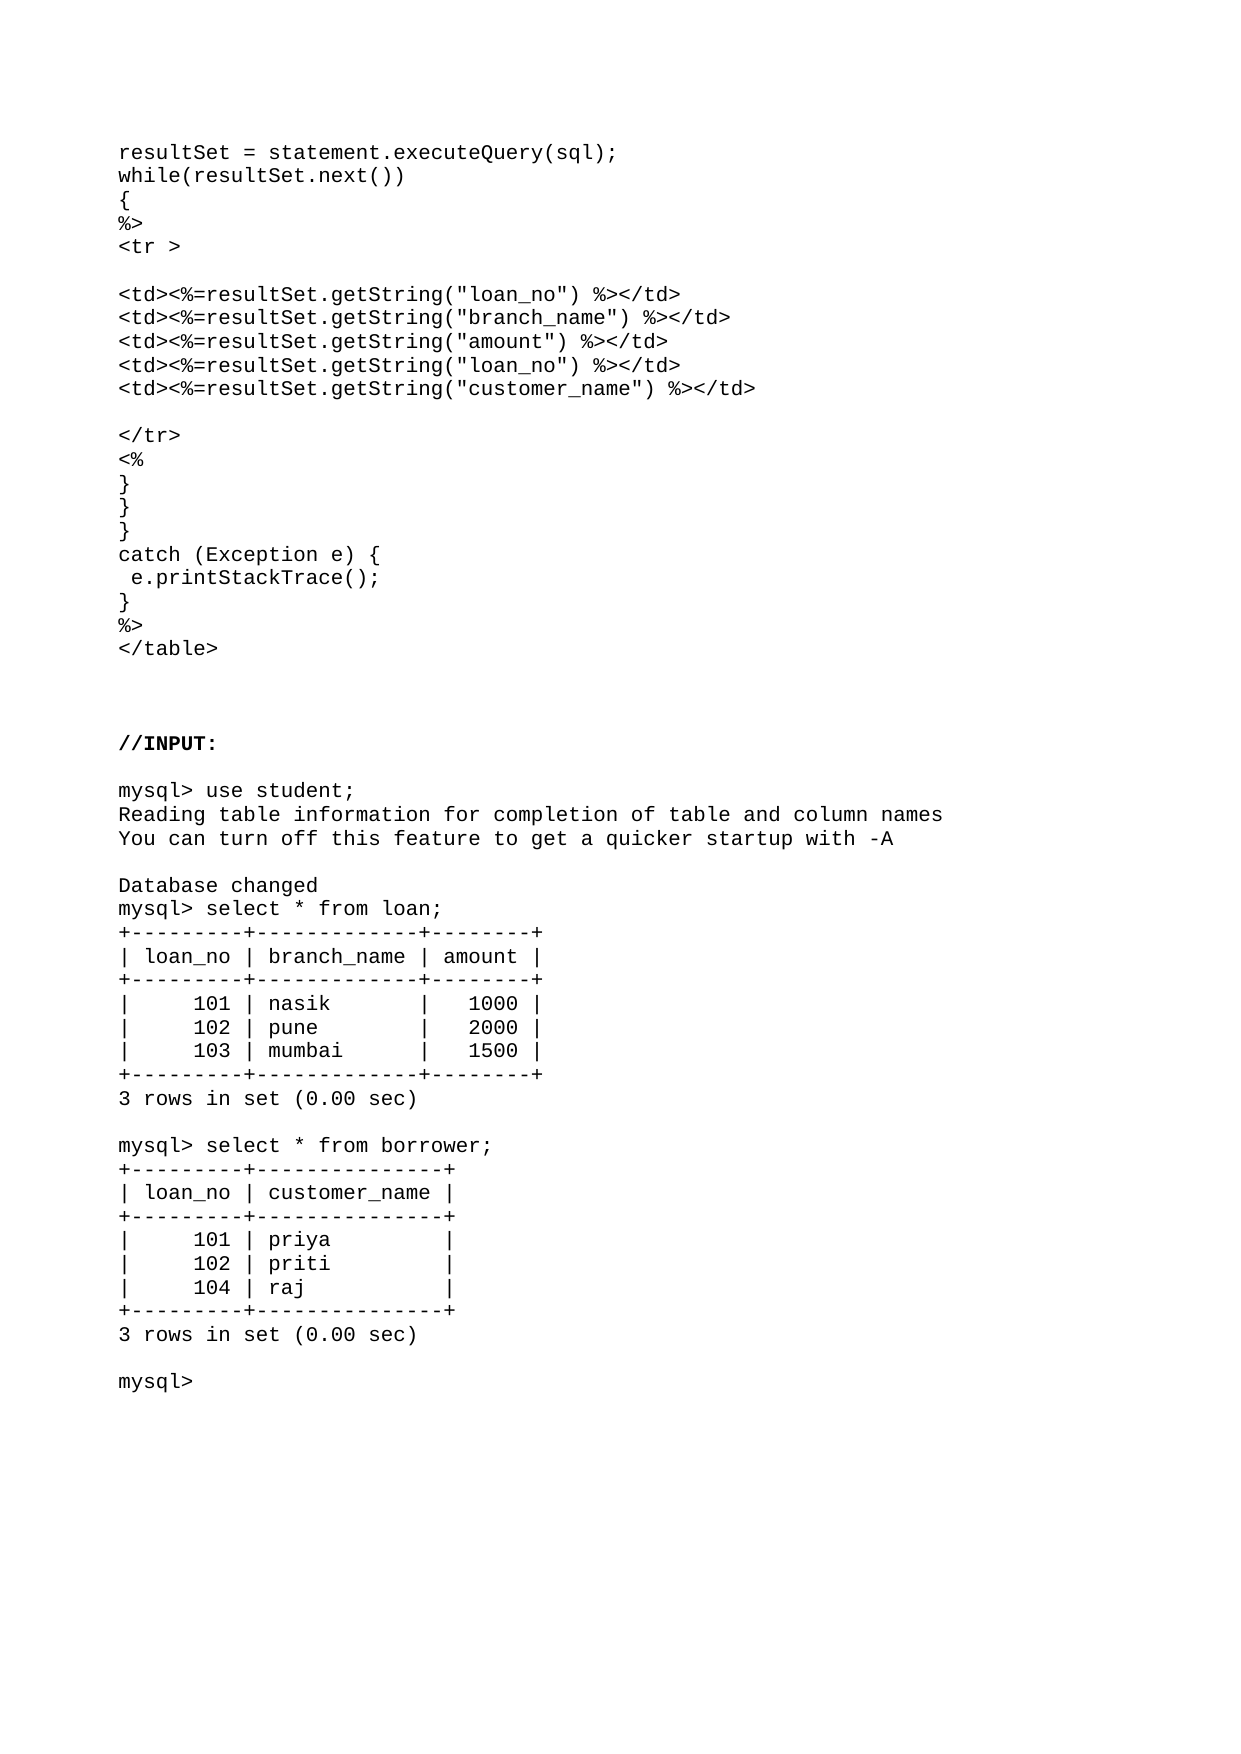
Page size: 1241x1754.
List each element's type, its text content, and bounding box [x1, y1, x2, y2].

text } [118, 496, 1122, 520]
text <td><%=resultSet.getString("loan_no") %></td> [118, 284, 1122, 307]
text while(resultSet.next()) [118, 165, 1122, 189]
text <td><%=resultSet.getString("loan_no") %></td> [118, 354, 1122, 378]
text Reading table information for completion of table and column names [118, 804, 1122, 827]
text | 103 | mumbai | 1500 | [118, 1040, 1122, 1064]
text { [118, 189, 1122, 213]
text +---------+-------------+--------+ [118, 1064, 1122, 1088]
text e.printStackTrace(); [118, 567, 1122, 591]
text +---------+-------------+--------+ [118, 969, 1122, 993]
text <td><%=resultSet.getString("branch_name") %></td> [118, 307, 1122, 331]
text } [118, 473, 1122, 496]
text %> [118, 213, 1122, 236]
text catch (Exception e) { [118, 544, 1122, 567]
text +---------+-------------+--------+ [118, 922, 1122, 946]
text | 101 | priya | [118, 1229, 1122, 1253]
text Database changed [118, 875, 1122, 898]
text //INPUT: [118, 733, 1122, 757]
text mysql> select * from borrower; [118, 1135, 1122, 1158]
text mysql> use student; [118, 780, 1122, 804]
text </table> [118, 638, 1122, 662]
text %> [118, 615, 1122, 638]
text | loan_no | customer_name | [118, 1182, 1122, 1206]
text 3 rows in set (0.00 sec) [118, 1088, 1122, 1111]
text You can turn off this feature to get a quicker startup with -A [118, 827, 1122, 851]
text mysql> [118, 1371, 1122, 1395]
text } [118, 520, 1122, 544]
text } [118, 591, 1122, 615]
text <% [118, 449, 1122, 473]
text <td><%=resultSet.getString("amount") %></td> [118, 331, 1122, 354]
text </tr> [118, 426, 1122, 449]
text resultSet = statement.executeQuery(sql); [118, 142, 1122, 165]
text +---------+---------------+ [118, 1300, 1122, 1324]
text <td><%=resultSet.getString("customer_name") %></td> [118, 378, 1122, 402]
text | 102 | pune | 2000 | [118, 1017, 1122, 1040]
text | loan_no | branch_name | amount | [118, 946, 1122, 969]
text | 101 | nasik | 1000 | [118, 993, 1122, 1017]
text mysql> select * from loan; [118, 898, 1122, 922]
text +---------+---------------+ [118, 1206, 1122, 1229]
text 3 rows in set (0.00 sec) [118, 1324, 1122, 1348]
text <tr > [118, 236, 1122, 260]
text +---------+---------------+ [118, 1158, 1122, 1182]
text | 104 | raj | [118, 1277, 1122, 1300]
text | 102 | priti | [118, 1253, 1122, 1277]
